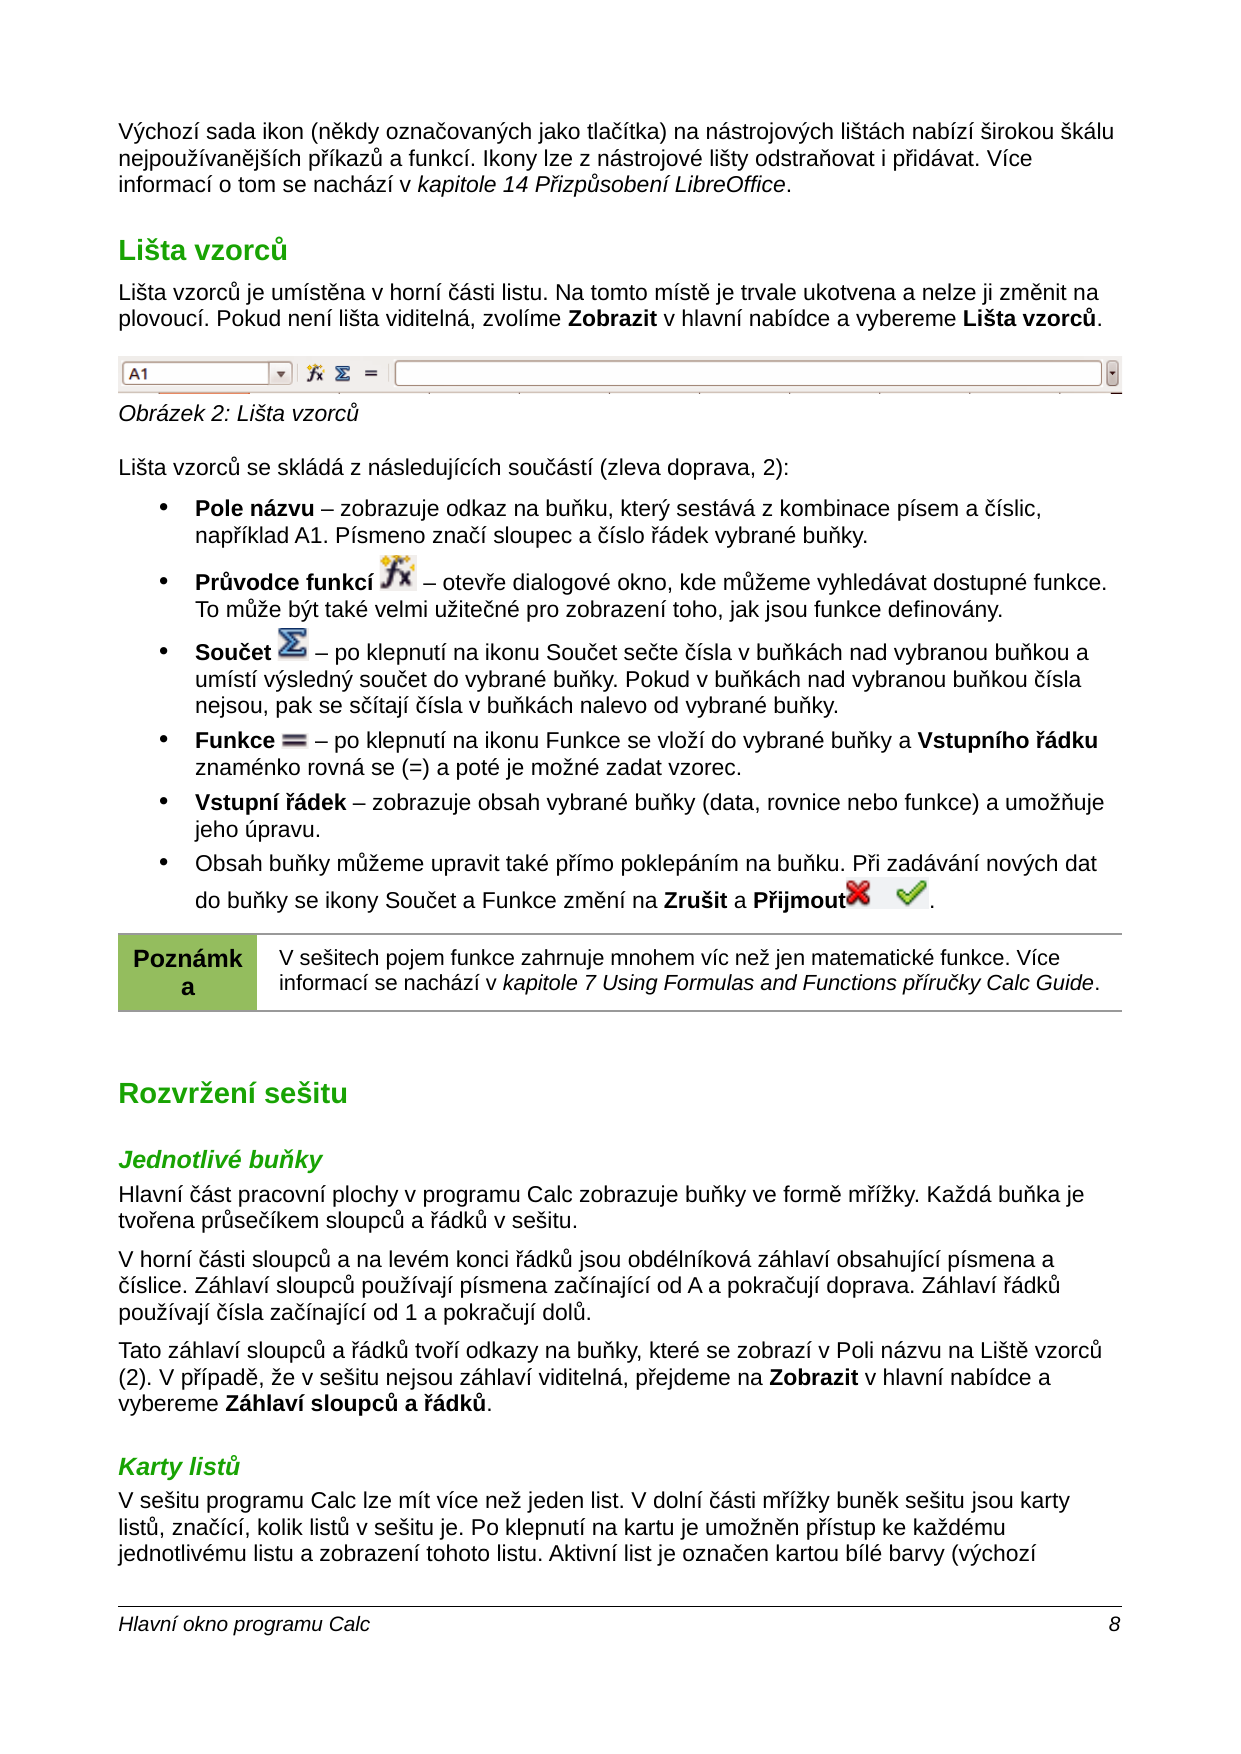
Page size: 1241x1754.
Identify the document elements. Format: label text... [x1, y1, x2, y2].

table_header V sešitech pojem funkce zahrnuje mnohem víc než jen matematické funkce. Více informací se nachází v kapitole 7 Using Formulas and Functions příručky Calc Guide. [258, 935, 1122, 1010]
picture [277, 628, 309, 661]
list Pole názvu – zobrazuje odkaz na buňku, který sestává z kombinace písem a číslic, například A1. Písmeno značí sloupec a číslo řádek vybrané buňky. [156, 493, 1122, 549]
picture [118, 356, 1123, 394]
text Lišta vzorců se skládá z následujících součástí (zleva doprava, obrázek 2): [118, 454, 1122, 481]
text Tato záhlaví sloupců a řádků tvoří odkazy na buňky, které se zobrazí v Poli názvu na Liště vzorců (Obrázek 2). V případě, že v sešitu nejsou záhlaví viditelná, přejdeme na Zobrazit v hlavní nabídce a vybereme Záhlaví sloupců a řádků. [118, 1337, 1122, 1416]
subtitle Jednotlivé buňky [118, 1145, 1122, 1174]
picture [281, 733, 309, 749]
list Obsah buňky můžeme upravit také přímo poklepáním na buňku. Při zadávání nových dat do buňky se ikony Součet a Funkce změní na Zrušit a Přijmout. [156, 848, 1122, 914]
text Výchozí sada ikon (někdy označovaných jako tlačítka) na nástrojových lištách nabízí širokou škálu nejpoužívanějších příkazů a funkcí. Ikony lze z nástrojové lišty odstraňovat i přidávat. Více informací o tom se nachází v kapitole 14 Přizpůsobení LibreOffice. [118, 118, 1122, 197]
list Součet – po klepnutí na ikonu Součet sečte čísla v buňkách nad vybranou buňkou a umístí výsledný součet do vybrané buňky. Pokud v buňkách nad vybranou buňkou čísla nejsou, pak se sčítají čísla v buňkách nalevo od vybrané buňky. [156, 629, 1122, 719]
text Obrázek 2: Lišta vzorců [118, 400, 1122, 426]
list Vstupní řádek – zobrazuje obsah vybrané buňky (data, rovnice nebo funkce) a umožňuje jeho úpravu. [156, 787, 1122, 842]
subtitle Rozvržení sešitu [118, 1076, 1122, 1110]
text V sešitu programu Calc lze mít více než jeden list. V dolní části mřížky buněk sešitu jsou karty listů, značící, kolik listů v sešitu je. Po klepnutí na kartu je umožněn přístup ke každému jednotlivému listu a zobrazení tohoto listu. Aktivní list je označen kartou bílé barvy (výchozí [118, 1487, 1122, 1566]
text Hlavní část pracovní plochy v programu Calc zobrazuje buňky ve formě mřížky. Každá buňka je tvořena průsečíkem sloupců a řádků v sešitu. [118, 1181, 1122, 1233]
subtitle Karty listů [118, 1452, 1122, 1481]
list Funkce – po klepnutí na ikonu Funkce se vloží do vybrané buňky a Vstupního řádku znaménko rovná se (=) a poté je možné zadat vzorec. [156, 725, 1122, 781]
text V horní části sloupců a na levém konci řádků jsou obdélníková záhlaví obsahující písmena a číslice. Záhlaví sloupců používají písmena začínající od A a pokračují doprava. Záhlaví řádků používají čísla začínající od 1 a pokračují dolů. [118, 1246, 1122, 1325]
picture [379, 555, 417, 591]
subtitle Lišta vzorců [118, 233, 1122, 266]
list Průvodce funkcí – otevře dialogové okno, kde můžeme vyhledávat dostupné funkce. To může být také velmi užitečné pro zobrazení toho, jak jsou funkce definovány. [156, 555, 1122, 623]
picture [845, 877, 929, 909]
table_header Poznámka [118, 935, 257, 1010]
text Lišta vzorců je umístěna v horní části listu. Na tomto místě je trvale ukotvena a nelze ji změnit na plovoucí. Pokud není lišta viditelná, zvolíme Zobrazit v hlavní nabídce a vybereme Lišta vzorců. [118, 279, 1122, 331]
